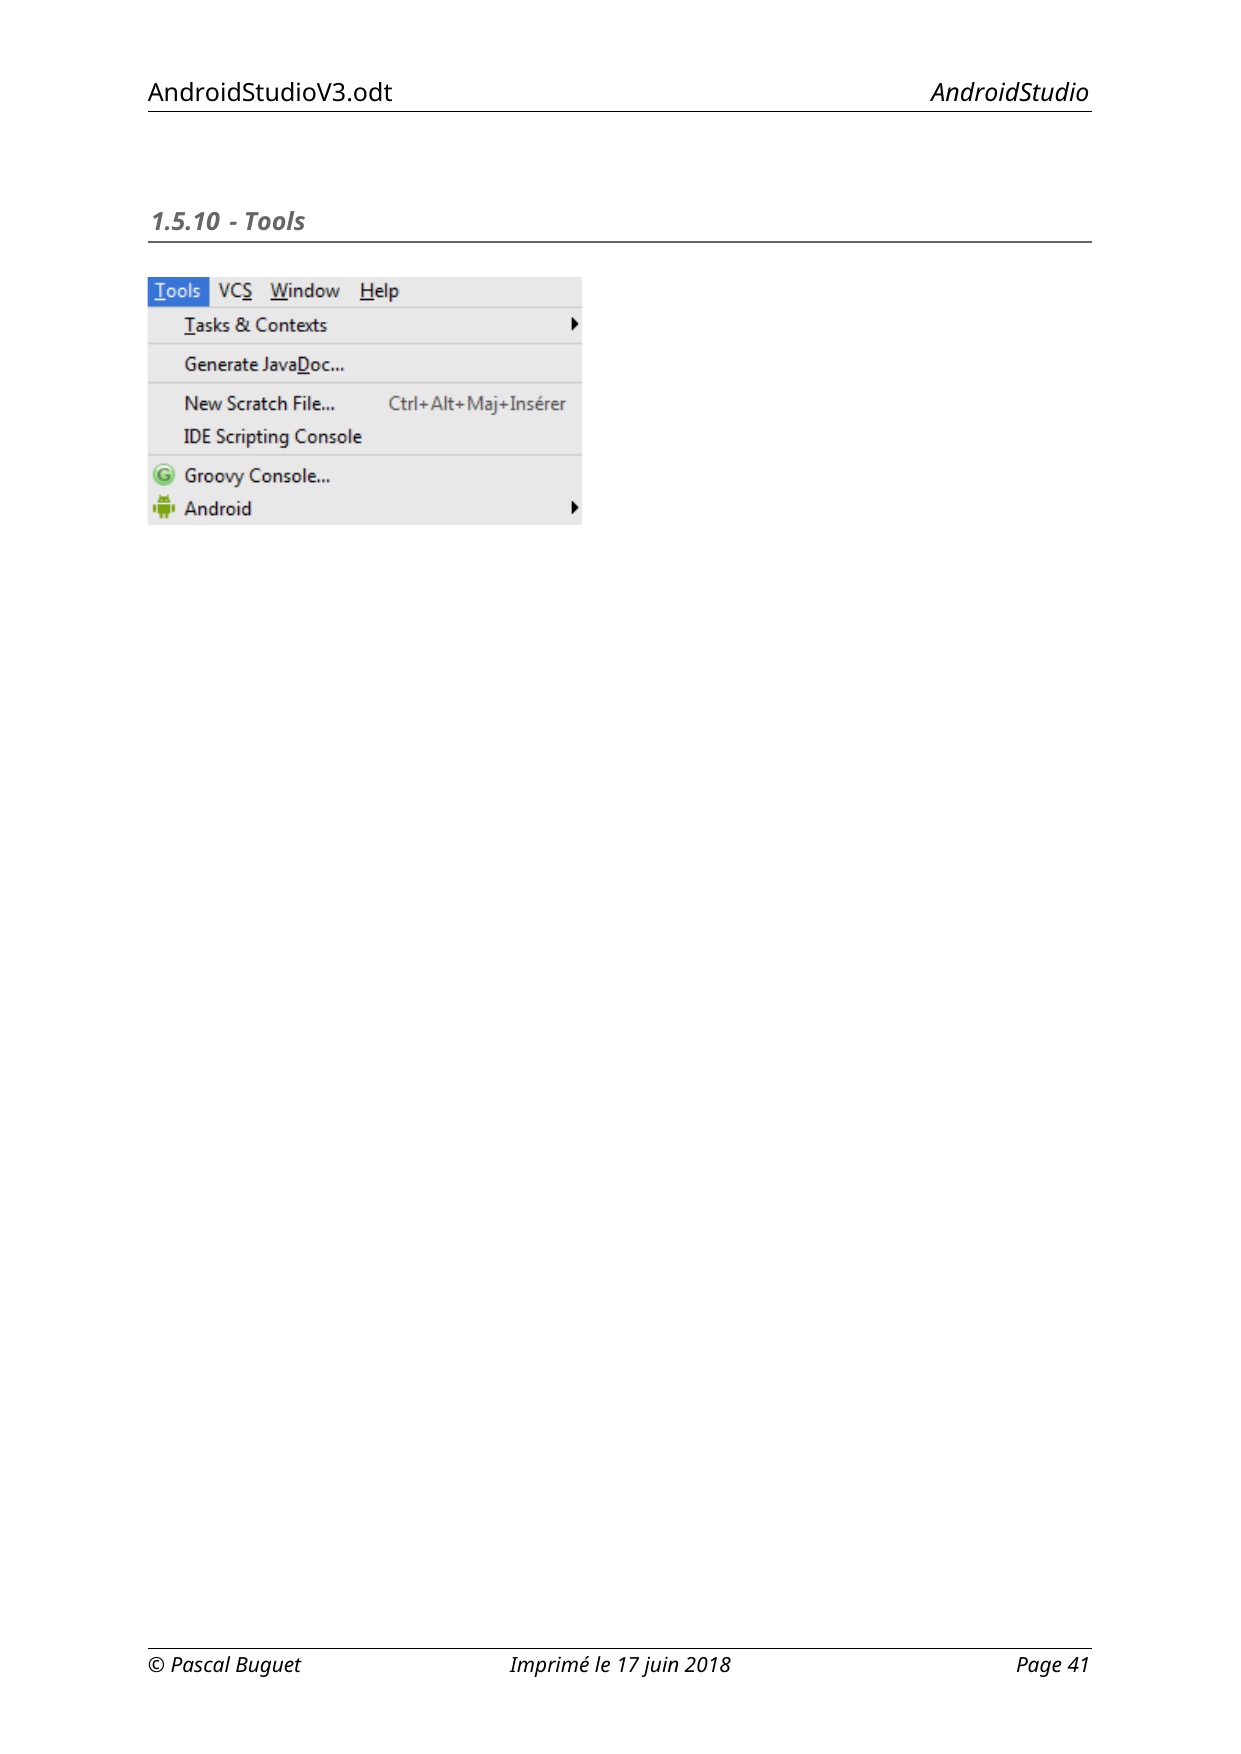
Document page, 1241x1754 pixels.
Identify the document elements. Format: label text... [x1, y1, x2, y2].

subtitle - Tools [148, 201, 1092, 241]
picture [147, 277, 583, 525]
